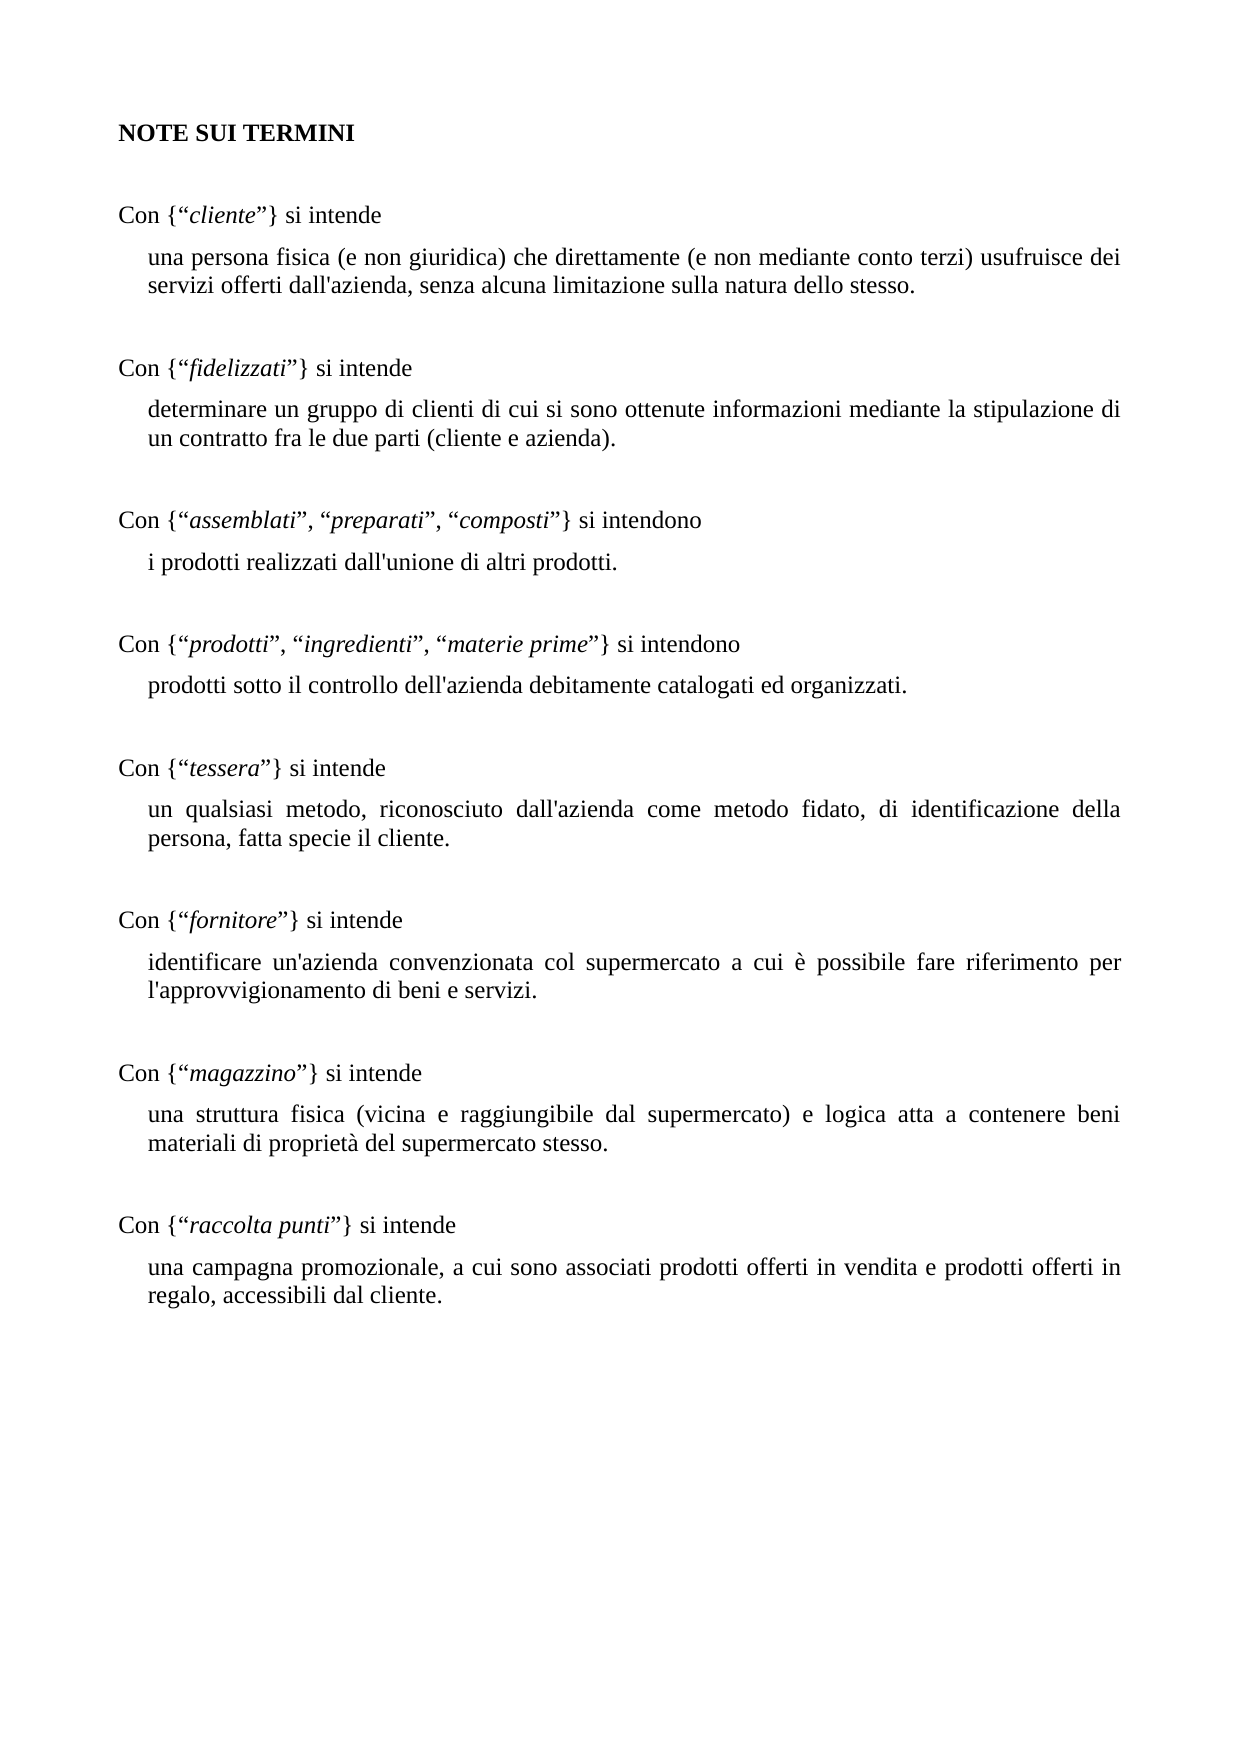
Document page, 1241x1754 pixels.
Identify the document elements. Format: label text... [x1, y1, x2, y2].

text identificare un'azienda convenzionata col supermercato a cui è possibile fare riferimento per l'approvvigionamento di beni e servizi. [148, 947, 1122, 1004]
text una campagna promozionale, a cui sono associati prodotti offerti in vendita e prodotti offerti in regalo, accessibili dal cliente. [148, 1252, 1122, 1309]
text una persona fisica (e non giuridica) che direttamente (e non mediante conto terzi) usufruisce dei servizi offerti dall'azienda, senza alcuna limitazione sulla natura dello stesso. [148, 242, 1122, 299]
text un qualsiasi metodo, riconosciuto dall'azienda come metodo fidato, di identificazione della persona, fatta specie il cliente. [148, 794, 1122, 852]
text NOTE SUI TERMINI [118, 118, 1122, 147]
text determinare un gruppo di clienti di cui si sono ottenute informazioni mediante la stipulazione di un contratto fra le due parti (cliente e azienda). [148, 394, 1122, 452]
text Con {“tessera”} si intende [118, 753, 1122, 782]
text i prodotti realizzati dall'unione di altri prodotti. [148, 547, 1122, 576]
text Con {“cliente”} si intende [118, 201, 1122, 229]
text Con {“prodotti”, “ingredienti”, “materie prime”} si intendono [118, 629, 1122, 658]
text Con {“raccolta punti”} si intende [118, 1211, 1122, 1239]
text prodotti sotto il controllo dell'azienda debitamente catalogati ed organizzati. [148, 671, 1122, 699]
text Con {“fornitore”} si intende [118, 906, 1122, 934]
text Con {“magazzino”} si intende [118, 1058, 1122, 1087]
text una struttura fisica (vicina e raggiungibile dal supermercato) e logica atta a contenere beni materiali di proprietà del supermercato stesso. [148, 1099, 1122, 1157]
text Con {“fidelizzati”} si intende [118, 353, 1122, 382]
text Con {“assemblati”, “preparati”, “composti”} si intendono [118, 506, 1122, 534]
